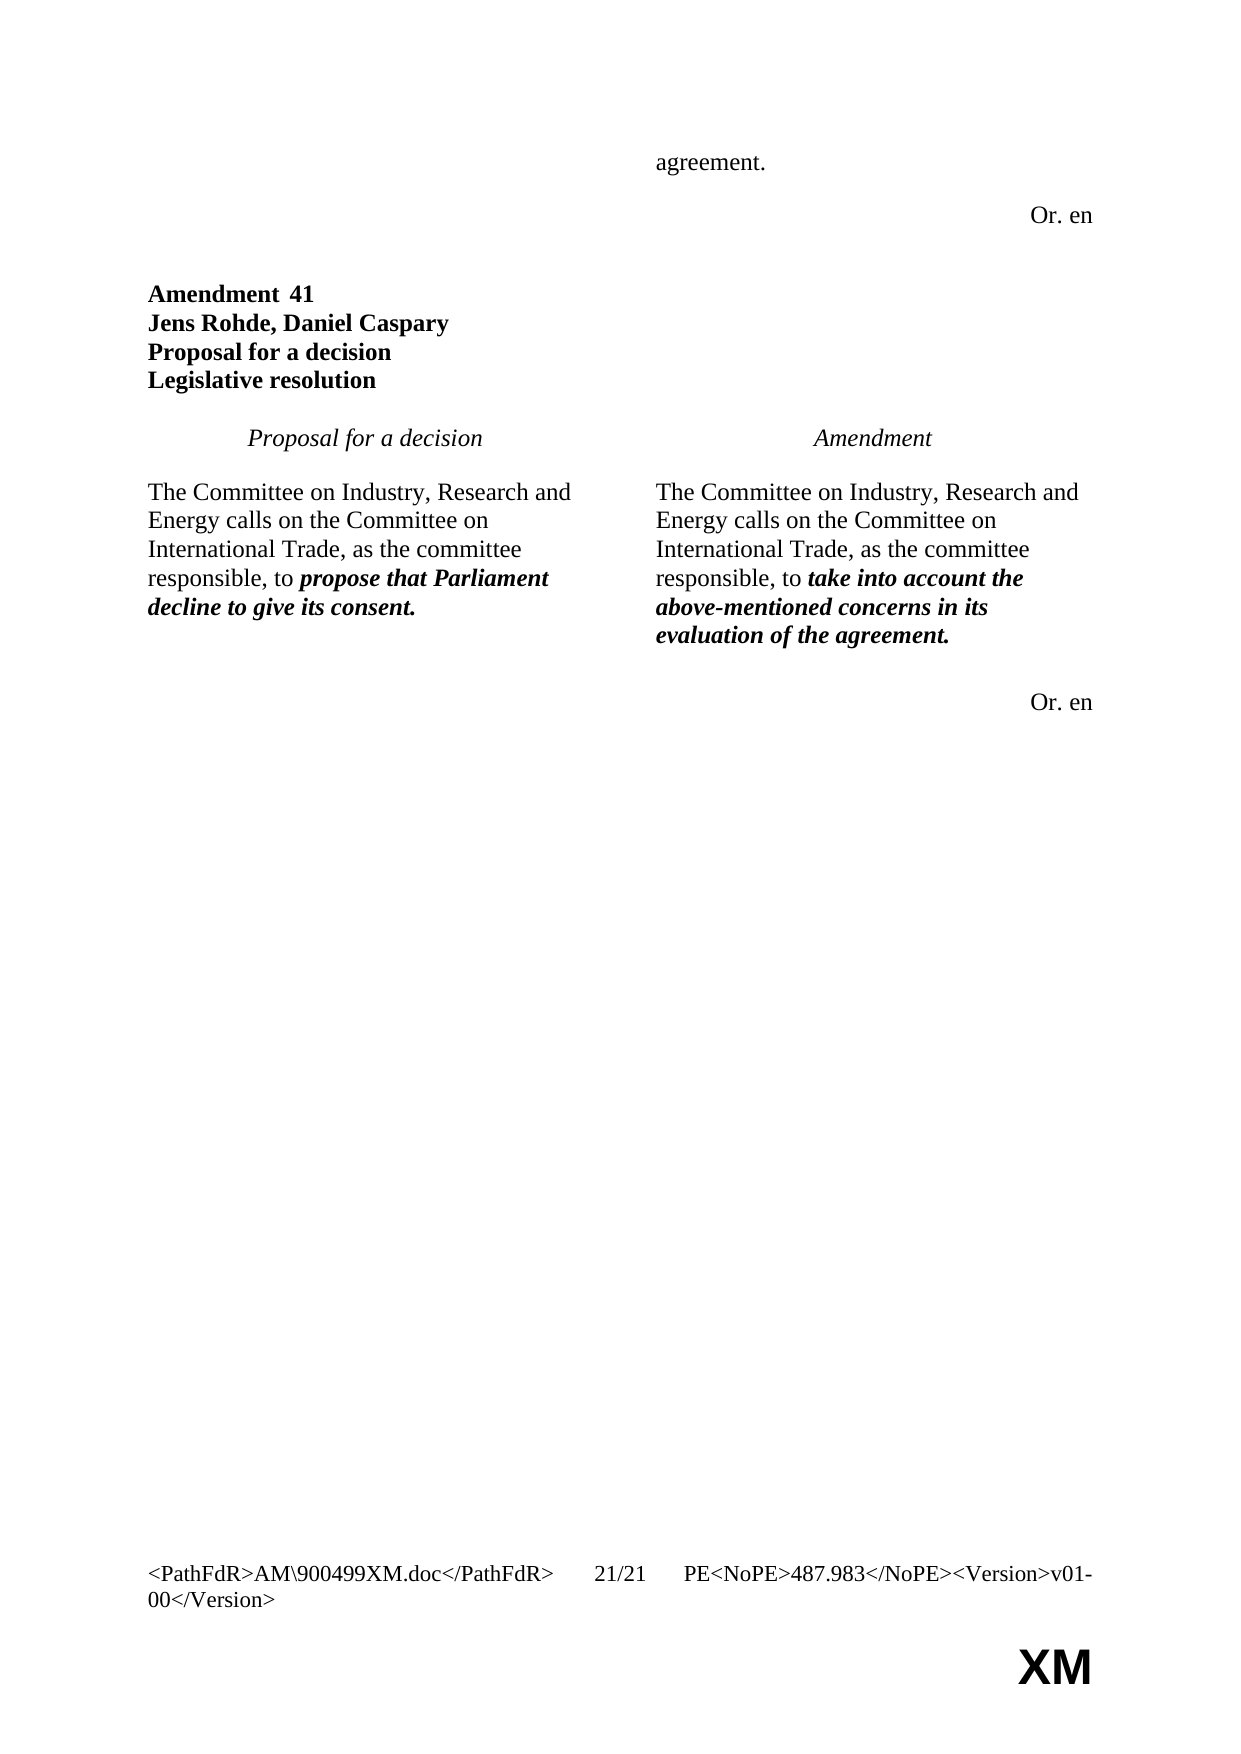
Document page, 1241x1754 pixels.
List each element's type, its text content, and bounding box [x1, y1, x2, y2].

table_cell The Committee on Industry, Research and Energy calls on the Committee on International Trade, as the committee responsible, to propose that Parliament decline to give its consent. [112, 477, 620, 662]
text <RepeatBlock-By><Members>Jens Rohde, Daniel Caspary</Members> [148, 308, 1093, 337]
table_cell Amendment [620, 423, 1128, 477]
text <Article>Legislative resolution</Article> [148, 366, 1093, 394]
table_cell [112, 147, 620, 176]
table_cell The Committee on Industry, Research and Energy calls on the Committee on International Trade, as the committee responsible, to take into account the above-mentioned concerns in its evaluation of the agreement. [620, 477, 1128, 662]
text <RepeatBlock-Amend><Amend>Amendment <NumAm>41</NumAm> [148, 279, 1093, 308]
table_cell Proposal for a decision [112, 423, 620, 477]
text Or. <Original>{EN}en</Original> [148, 687, 1093, 716]
text <DocAmend>Proposal for a decision</DocAmend> [148, 337, 1093, 366]
table_cell agreement. [620, 147, 1128, 176]
text Or. <Original>{EN}en</Original> [148, 201, 1093, 229]
table_header [112, 394, 1128, 423]
